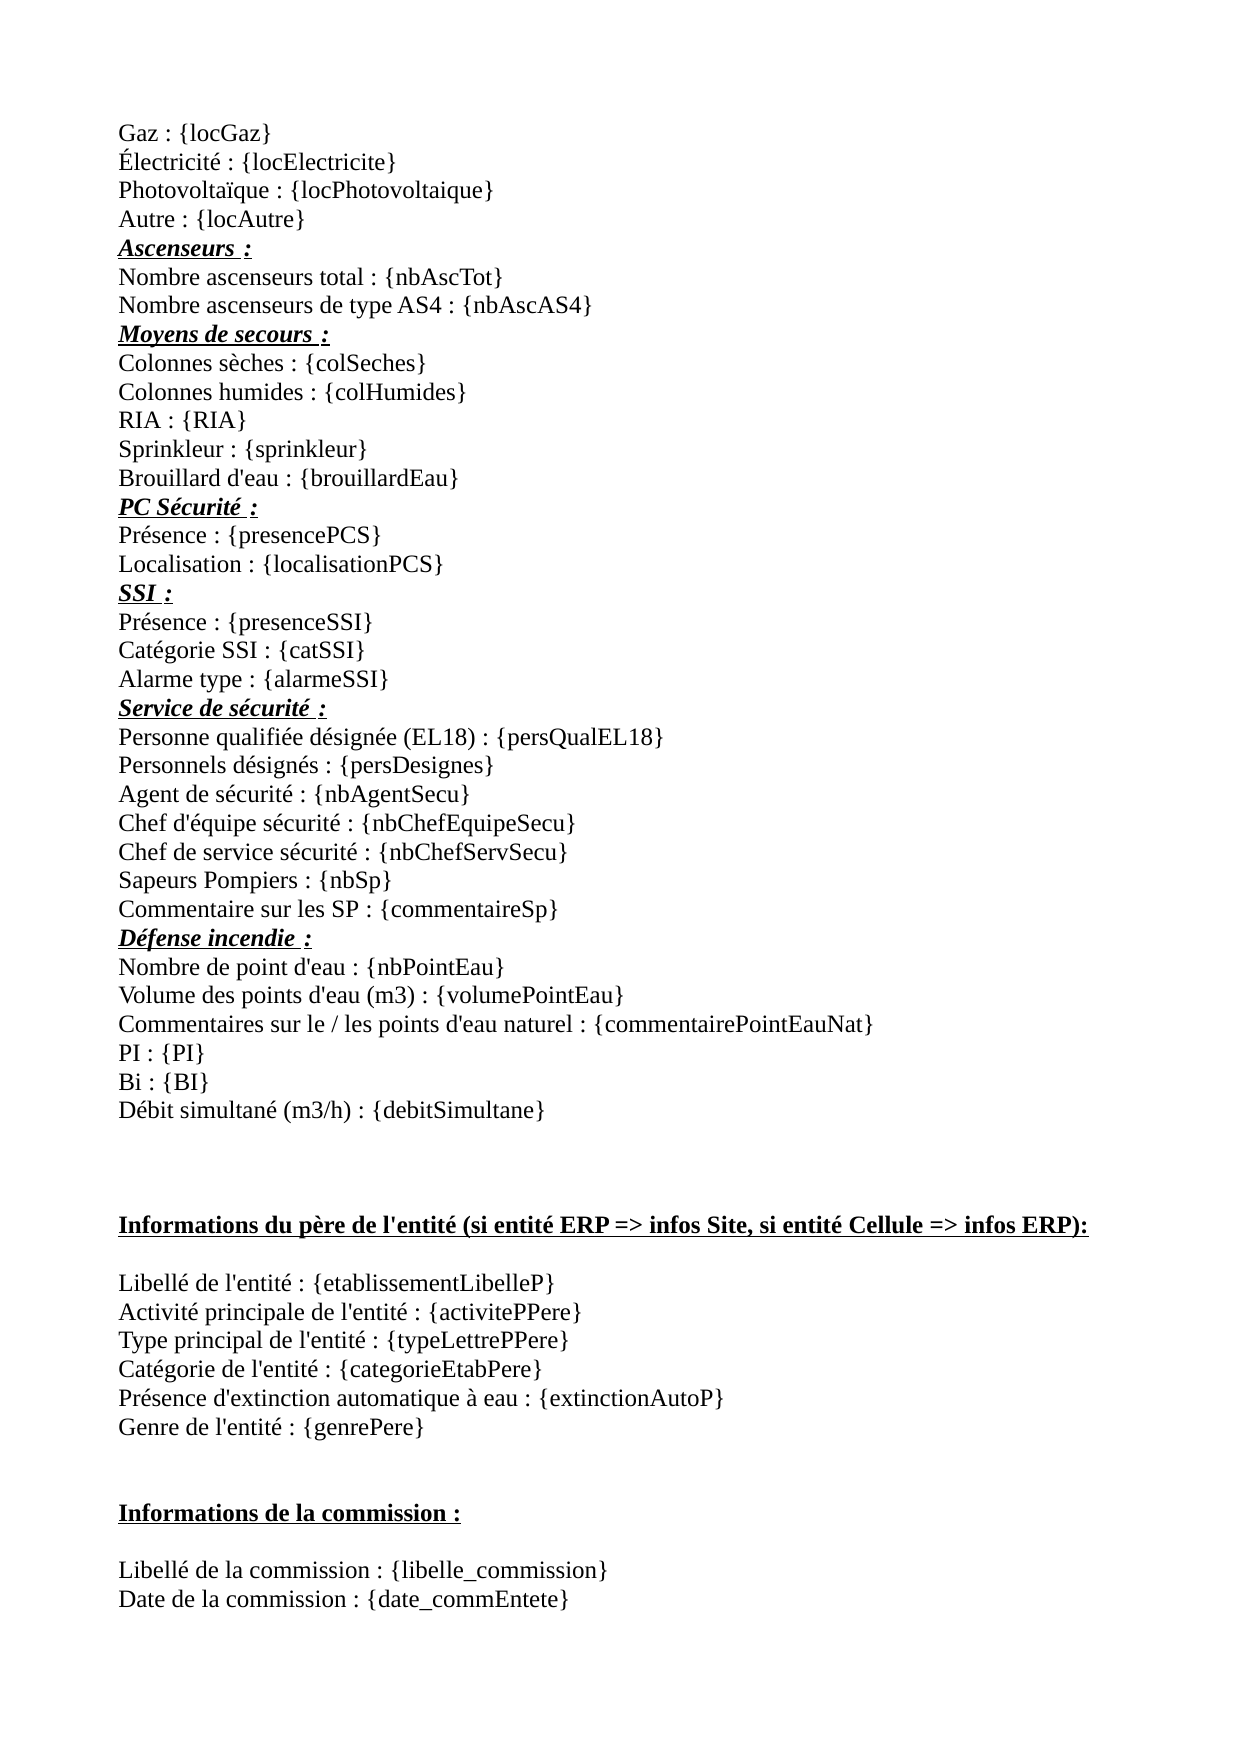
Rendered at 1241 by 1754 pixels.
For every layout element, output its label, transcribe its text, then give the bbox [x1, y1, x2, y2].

text Personne qualifiée désignée (EL18) : {persQualEL18} [118, 722, 1122, 751]
text Chef de service sécurité : {nbChefServSecu} [118, 837, 1122, 866]
text Bi : {BI} [118, 1067, 1122, 1096]
text Présence : {presenceSSI} [118, 607, 1122, 636]
text Défense incendie : [118, 923, 1122, 952]
text Débit simultané (m3/h) : {debitSimultane} [118, 1096, 1122, 1124]
text Agent de sécurité : {nbAgentSecu} [118, 779, 1122, 808]
text Commentaire sur les SP : {commentaireSp} [118, 894, 1122, 923]
text Service de sécurité : [118, 693, 1122, 722]
text Gaz : {locGaz} [118, 118, 1122, 147]
text Informations de la commission : [118, 1498, 1122, 1527]
text Colonnes sèches : {colSeches} [118, 348, 1122, 377]
text Nombre ascenseurs total : {nbAscTot} [118, 262, 1122, 291]
text Catégorie de l'entité : {categorieEtabPere} [118, 1354, 1122, 1383]
text SSI : [118, 578, 1122, 607]
text Nombre ascenseurs de type AS4 : {nbAscAS4} [118, 291, 1122, 319]
text Commentaires sur le / les points d'eau naturel : {commentairePointEauNat} [118, 1009, 1122, 1038]
text Localisation : {localisationPCS} [118, 549, 1122, 578]
text Nombre de point d'eau : {nbPointEau} [118, 952, 1122, 981]
text Catégorie SSI : {catSSI} [118, 636, 1122, 664]
text Photovoltaïque : {locPhotovoltaique} [118, 176, 1122, 204]
text Présence d'extinction automatique à eau : {extinctionAutoP} [118, 1383, 1122, 1412]
text Date de la commission : {date_commEntete} [118, 1584, 1122, 1613]
text Personnels désignés : {persDesignes} [118, 751, 1122, 779]
text Sapeurs Pompiers : {nbSp} [118, 866, 1122, 894]
text Ascenseurs : [118, 233, 1122, 262]
text Informations du père de l'entité (si entité ERP => infos Site, si entité Cellule => infos ERP): [118, 1211, 1122, 1239]
text Colonnes humides : {colHumides} [118, 377, 1122, 406]
text Moyens de secours : [118, 319, 1122, 348]
text PC Sécurité : [118, 492, 1122, 521]
text RIA : {RIA} [118, 406, 1122, 434]
text Genre de l'entité : {genrePere} [118, 1412, 1122, 1441]
text Brouillard d'eau : {brouillardEau} [118, 463, 1122, 492]
text Chef d'équipe sécurité : {nbChefEquipeSecu} [118, 808, 1122, 837]
text Volume des points d'eau (m3) : {volumePointEau} [118, 981, 1122, 1009]
text Électricité : {locElectricite} [118, 147, 1122, 176]
text Libellé de l'entité : {etablissementLibelleP} [118, 1268, 1122, 1297]
text Sprinkleur : {sprinkleur} [118, 434, 1122, 463]
text PI : {PI} [118, 1038, 1122, 1067]
text Présence : {presencePCS} [118, 521, 1122, 549]
text Libellé de la commission : {libelle_commission} [118, 1556, 1122, 1584]
text Type principal de l'entité : {typeLettrePPere} [118, 1326, 1122, 1354]
text Autre : {locAutre} [118, 204, 1122, 233]
text Alarme type : {alarmeSSI} [118, 664, 1122, 693]
text Activité principale de l'entité : {activitePPere} [118, 1297, 1122, 1326]
